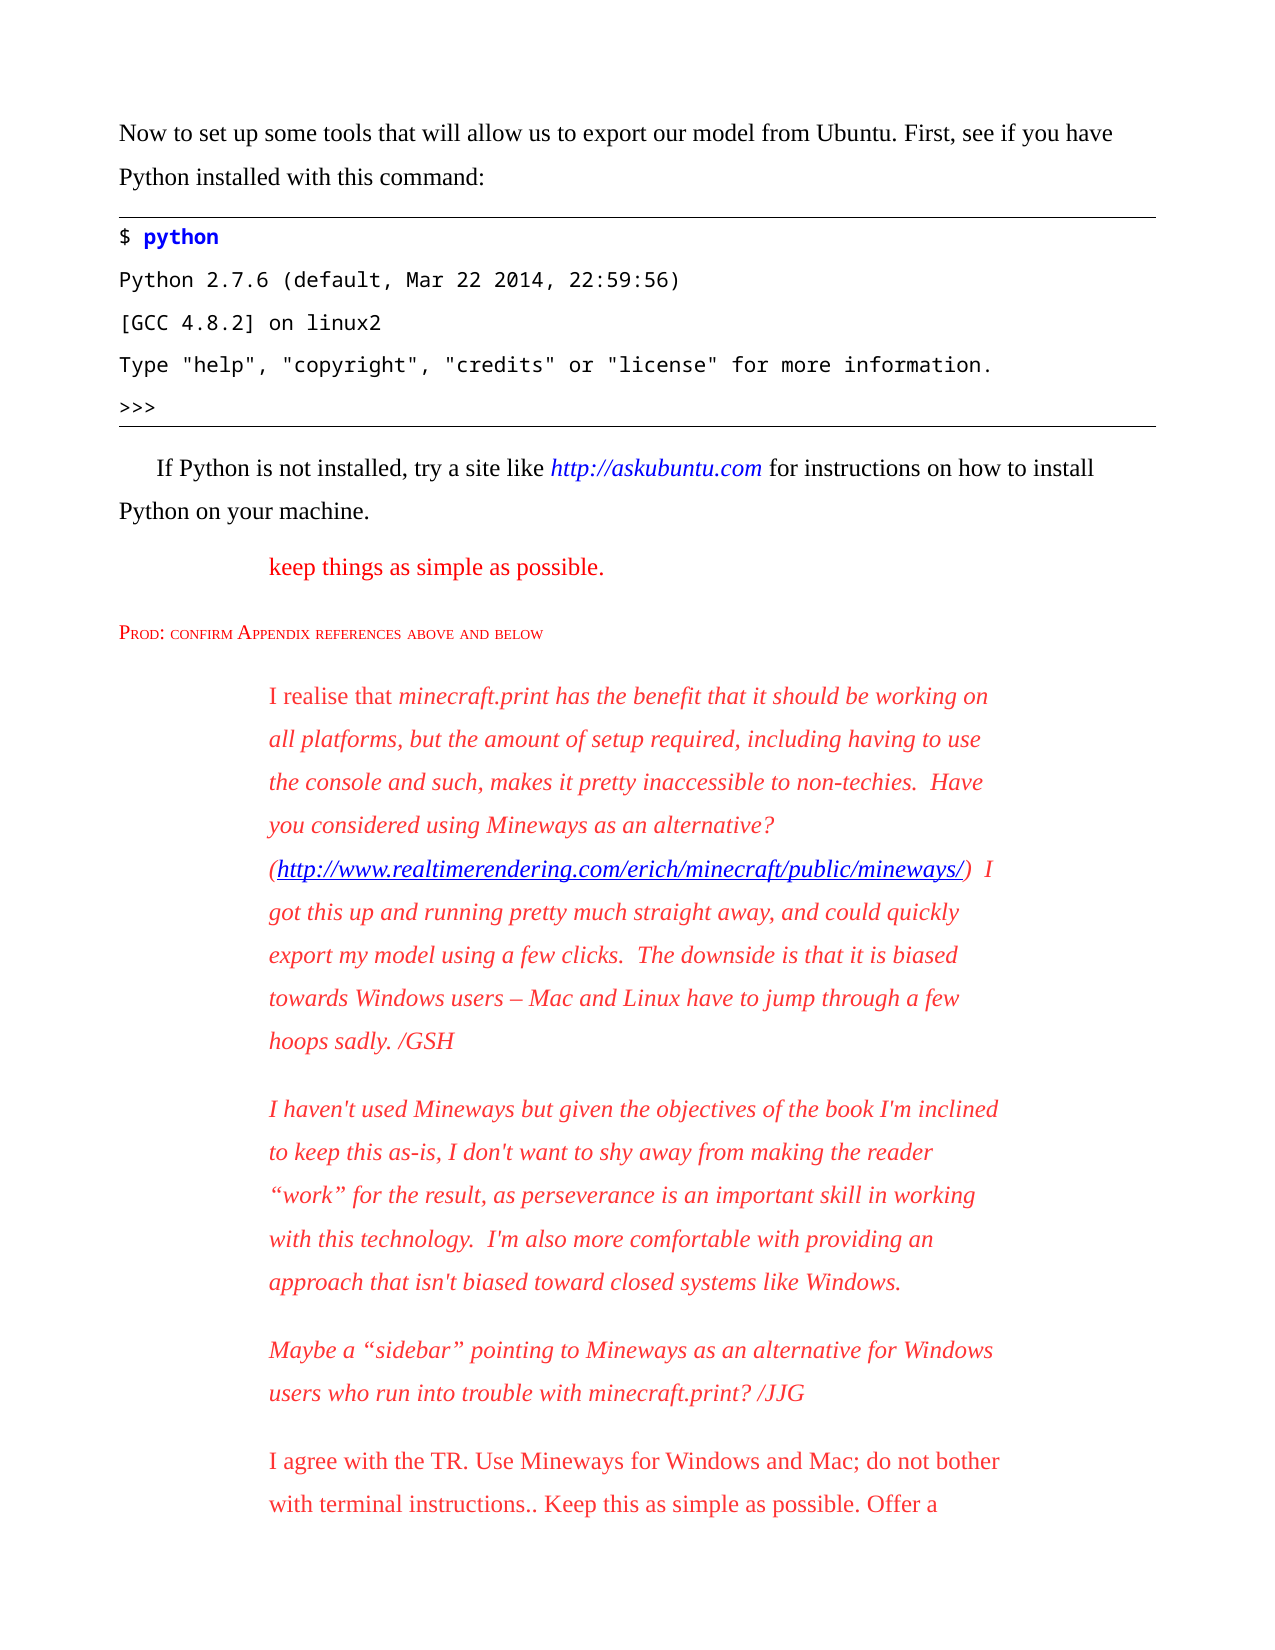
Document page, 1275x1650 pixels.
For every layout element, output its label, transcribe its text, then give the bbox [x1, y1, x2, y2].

text I haven't used Mineways but given the objectives of the book I'm inclined to keep this as-is, I don't want to shy away from making the reader “work” for the result, as perseverance is an important skill in working with this technology. I'm also more comfortable with providing an approach that isn't biased toward closed systems like Windows. [268, 1094, 1006, 1296]
text I agree with the TR. Use Mineways for Windows and Mac; do not bother with terminal instructions.. Keep this as simple as possible. Offer a [268, 1446, 1006, 1518]
text Maybe a “sidebar” pointing to Mineways as an alternative for Windows users who run into trouble with minecraft.print? /JJG [268, 1335, 1006, 1407]
text keep things as simple as possible. [268, 552, 1006, 581]
text Now to set up some tools that will allow us to export our model from Ubuntu. First, see if you have Python installed with this command: [118, 118, 1156, 190]
text If Python is not installed, try a site like http://askubuntu.com for instructions on how to install Python on your machine. [118, 453, 1156, 525]
text [GCC 4.8.2] on linux2 [118, 308, 1156, 336]
text Python 2.7.6 (default, Mar 22 2014, 22:59:56) [118, 265, 1156, 293]
text >>> [118, 393, 1156, 427]
text Type "help", "copyright", "credits" or "license" for more information. [118, 350, 1156, 379]
text I realise that minecraft.print has the benefit that it should be working on all platforms, but the amount of setup required, including having to use the console and such, makes it pretty inaccessible to non-techies. Have you considered using Mineways as an alternative? (http://www.realtimerendering.com/erich/minecraft/public/mineways/) I got this up and running pretty much straight away, and could quickly export my model using a few clicks. The downside is that it is biased towards Windows users – Mac and Linux have to jump through a few hoops sadly. /GSH [268, 681, 1006, 1055]
text $ python [118, 218, 1156, 251]
text Prod: confirm Appendix references above and below [118, 620, 1156, 644]
